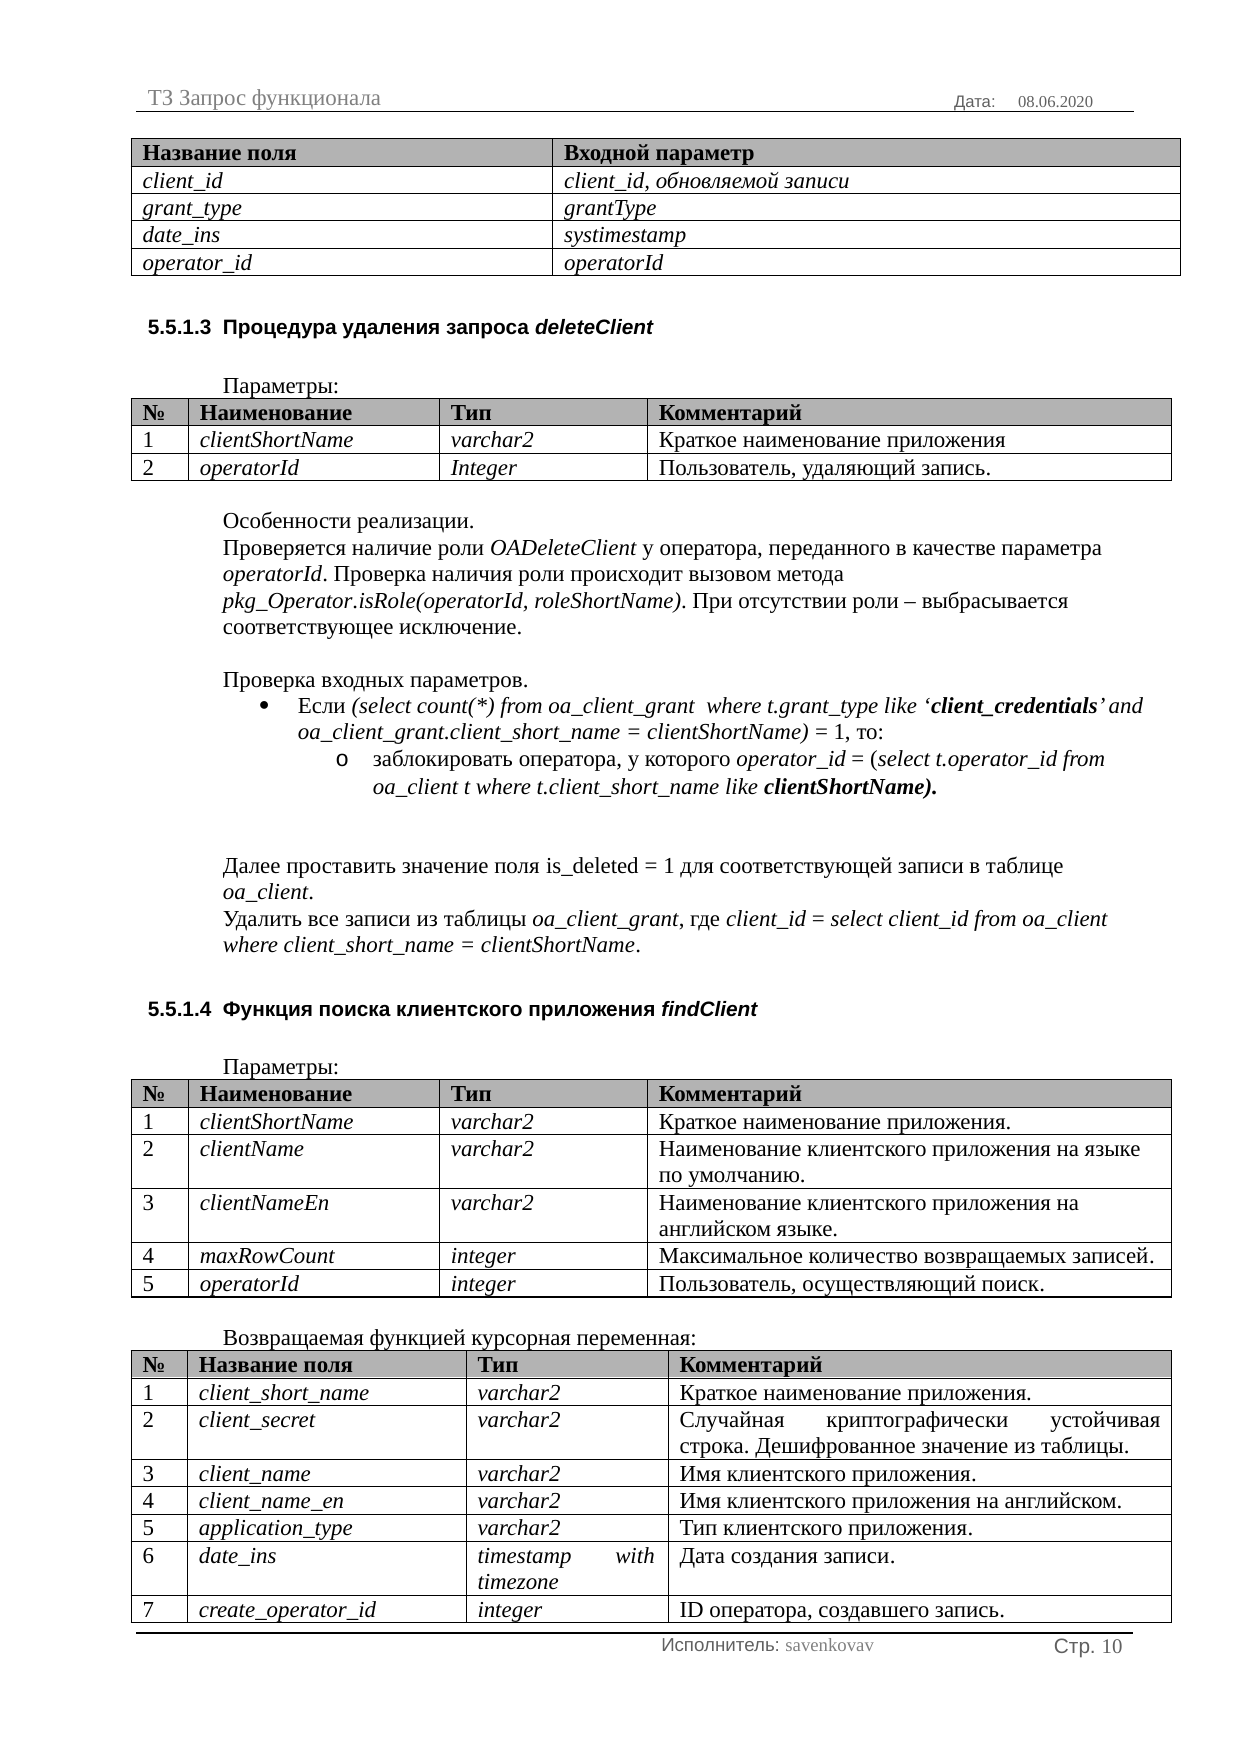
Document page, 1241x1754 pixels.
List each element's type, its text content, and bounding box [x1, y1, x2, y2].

text Параметры: [223, 372, 1152, 398]
table_cell clientName [189, 1135, 439, 1188]
table_cell varchar2 [467, 1406, 668, 1459]
table_cell Тип клиентского приложения. [669, 1515, 1171, 1541]
table_cell Максимальное количество возвращаемых записей. [648, 1243, 1171, 1269]
table_cell varchar2 [467, 1460, 668, 1486]
table_header Название поля [132, 139, 552, 166]
table_cell clientShortName [189, 426, 439, 453]
table_header Комментарий [648, 1080, 1171, 1107]
table_cell operator_id [132, 249, 552, 275]
table_cell 1 [132, 1379, 187, 1405]
table_header Тип [440, 399, 647, 425]
table_cell Случайная криптографически устойчивая строка. Дешифрованное значение из таблицы. [669, 1406, 1171, 1459]
subtitle Процедура удаления запроса deleteClient [148, 315, 1152, 339]
table_cell grantType [553, 194, 1180, 220]
table_header Комментарий [669, 1351, 1171, 1377]
table_cell 1 [132, 1108, 188, 1134]
text Удалить все записи из таблицы oa_client_grant, где client_id = select client_id from oa_client where client_short_name = clientShortName. [223, 905, 1152, 957]
table_header № [132, 1080, 188, 1107]
table_cell create_operator_id [188, 1596, 466, 1622]
table_cell Имя клиентского приложения на английском. [669, 1487, 1171, 1513]
table_cell varchar2 [440, 1135, 647, 1188]
table_header Наименование [189, 399, 439, 425]
table_header Входной параметр [553, 139, 1180, 166]
table_cell 2 [132, 1135, 188, 1188]
text Возвращаемая функцией курсорная переменная: [223, 1324, 1152, 1350]
text Проверка входных параметров. [223, 666, 1152, 692]
text Особенности реализации. [223, 508, 1152, 534]
table_cell operatorId [189, 454, 439, 480]
table_cell maxRowCount [189, 1243, 439, 1269]
table_cell 2 [132, 1406, 187, 1459]
table_cell integer [467, 1596, 668, 1622]
subtitle Функция поиска клиентского приложения findClient [148, 996, 1152, 1020]
table_cell varchar2 [440, 426, 647, 453]
table_cell varchar2 [467, 1515, 668, 1541]
text Проверяется наличие роли OADeleteClient у оператора, переданного в качестве параметра operatorId. Проверка наличия роли происходит вызовом метода pkg_Operator.isRole(operatorId, roleShortName). При отсутствии роли – выбрасывается соответствующее исключение. [223, 534, 1152, 639]
table_cell client_name [188, 1460, 466, 1486]
table_cell 5 [132, 1515, 187, 1541]
table_cell Пользователь, осуществляющий поиск. [648, 1270, 1171, 1296]
table_cell systimestamp [553, 221, 1180, 248]
table_cell Дата создания записи. [669, 1542, 1171, 1594]
table_cell 3 [132, 1460, 187, 1486]
table_cell 3 [132, 1189, 188, 1242]
table_cell varchar2 [467, 1487, 668, 1513]
table_cell Наименование клиентского приложения на языке по умолчанию. [648, 1135, 1171, 1188]
text Параметры: [223, 1053, 1152, 1079]
table_header Наименование [189, 1080, 439, 1107]
text Далее проставить значение поля is_deleted = 1 для соответствующей записи в таблице oa_client. [223, 852, 1152, 905]
table_cell client_id [132, 167, 552, 193]
table_cell application_type [188, 1515, 466, 1541]
table_cell clientShortName [189, 1108, 439, 1134]
table_cell grant_type [132, 194, 552, 220]
table_cell clientNameEn [189, 1189, 439, 1242]
table_header Тип [467, 1351, 668, 1377]
table_cell 6 [132, 1542, 187, 1594]
table_cell 2 [132, 454, 188, 480]
table_cell 1 [132, 426, 188, 453]
table_header Тип [440, 1080, 647, 1107]
table_cell 4 [132, 1487, 187, 1513]
table_cell operatorId [189, 1270, 439, 1296]
list заблокировать оператора, у которого operator_id = (select t.operator_id from oa_client t where t.client_short_name like clientShortName). [335, 745, 1152, 799]
table_cell integer [440, 1270, 647, 1296]
table_cell 4 [132, 1243, 188, 1269]
table_cell varchar2 [467, 1379, 668, 1405]
table_cell client_secret [188, 1406, 466, 1459]
table_cell Имя клиентского приложения. [669, 1460, 1171, 1486]
table_cell varchar2 [440, 1189, 647, 1242]
table_cell operatorId [553, 249, 1180, 275]
table_cell Пользователь, удаляющий запись. [648, 454, 1171, 480]
table_cell ID оператора, создавшего запись. [669, 1596, 1171, 1622]
table_cell client_id, обновляемой записи [553, 167, 1180, 193]
table_cell Краткое наименование приложения [648, 426, 1171, 453]
table_cell 5 [132, 1270, 188, 1296]
table_cell client_short_name [188, 1379, 466, 1405]
table_cell date_ins [188, 1542, 466, 1594]
table_cell Наименование клиентского приложения на английском языке. [648, 1189, 1171, 1242]
table_header № [132, 399, 188, 425]
list Если (select count(*) from oa_client_grant where t.grant_type like ‘client_credentials’ and oa_client_grant.client_short_name = clientShortName) = 1, то: [260, 692, 1152, 745]
table_cell varchar2 [440, 1108, 647, 1134]
table_cell Краткое наименование приложения. [669, 1379, 1171, 1405]
table_cell Integer [440, 454, 647, 480]
table_header № [132, 1351, 187, 1377]
table_cell 7 [132, 1596, 187, 1622]
table_cell client_name_en [188, 1487, 466, 1513]
table_cell Краткое наименование приложения. [648, 1108, 1171, 1134]
table_cell timestamp with timezone [467, 1542, 668, 1594]
table_header Комментарий [648, 399, 1171, 425]
table_cell date_ins [132, 221, 552, 248]
table_header Название поля [188, 1351, 466, 1377]
table_cell integer [440, 1243, 647, 1269]
